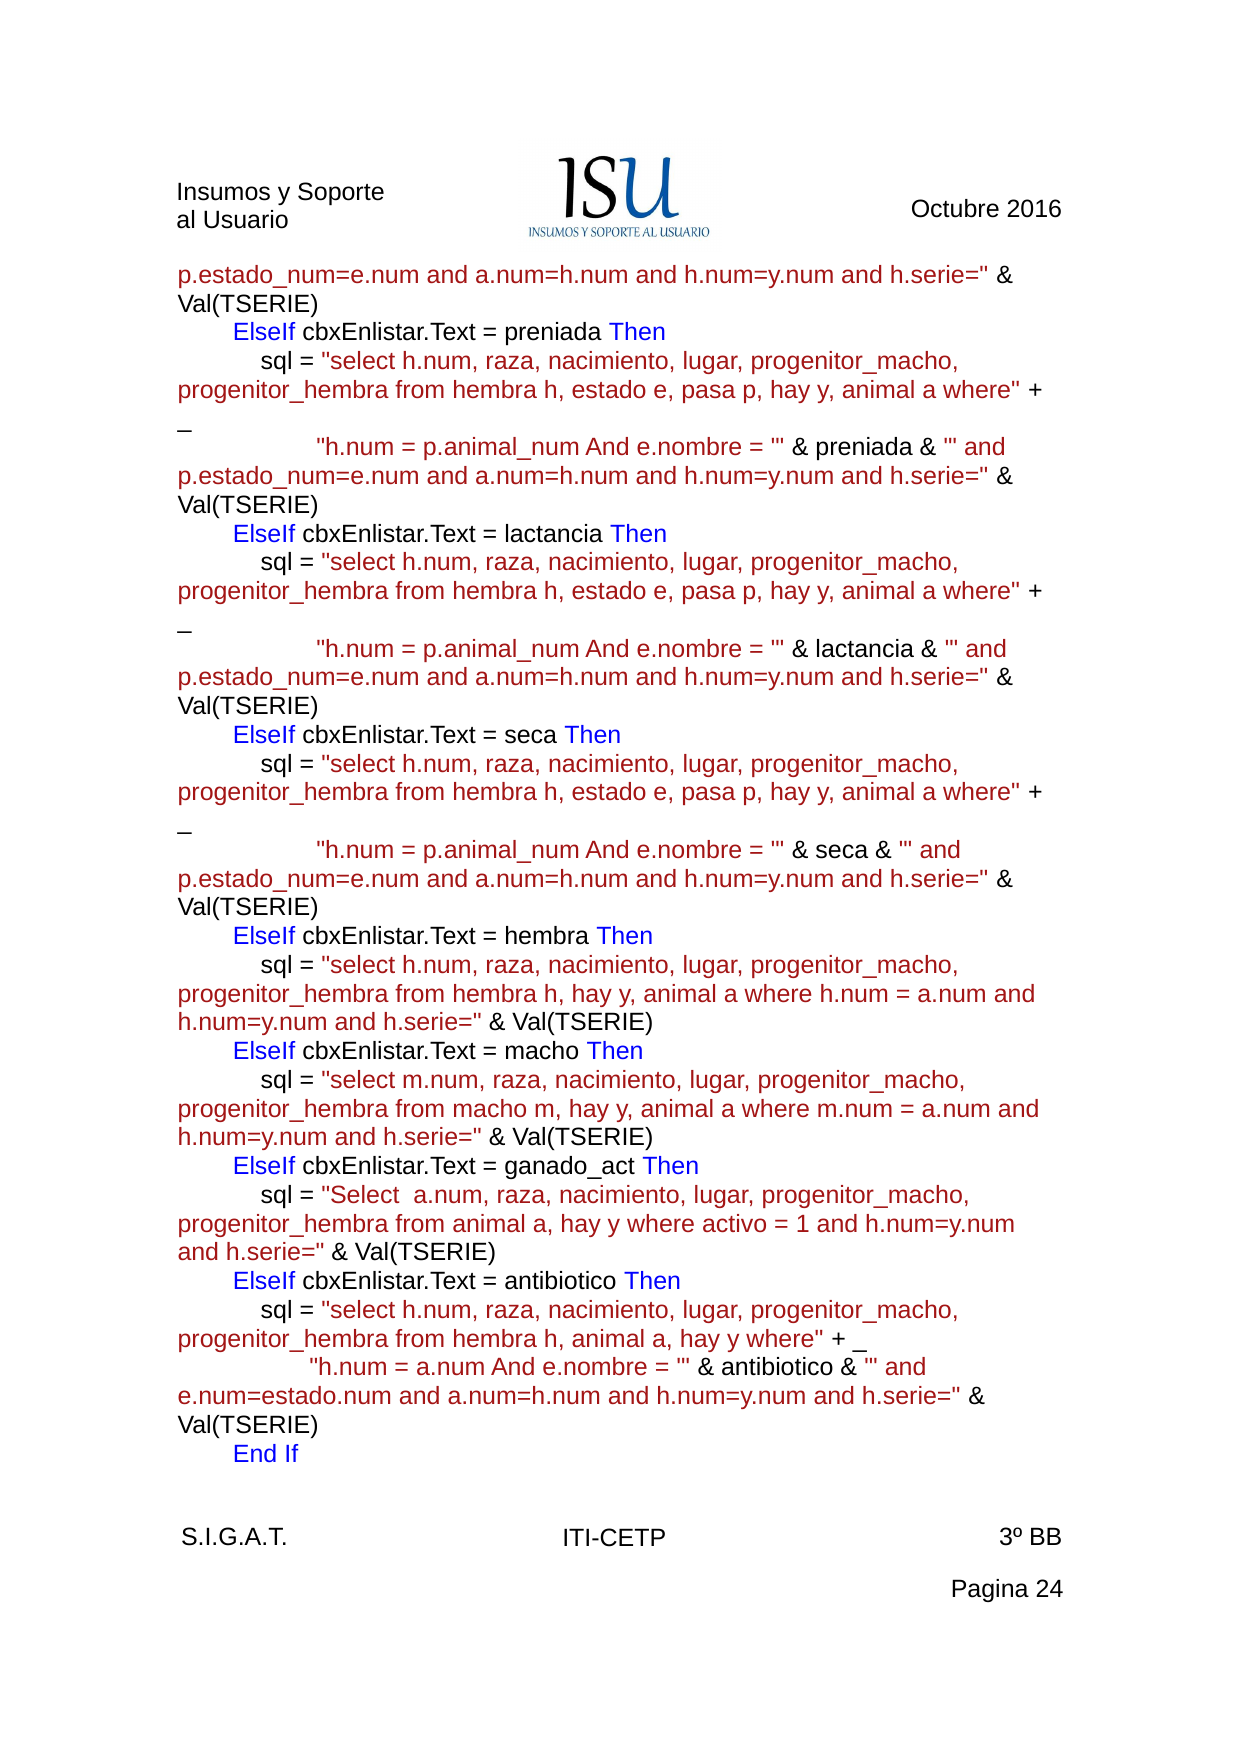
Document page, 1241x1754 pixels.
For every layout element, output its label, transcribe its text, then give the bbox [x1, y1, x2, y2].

text sql = "select h.num, raza, nacimiento, lugar, progenitor_macho, progenitor_hembra from hembra h, estado e, pasa p, hay y, animal a where" + _ [177, 748, 1063, 835]
text ElseIf cbxEnlistar.Text = seca Then [177, 720, 1063, 748]
text "h.num = p.animal_num And e.nombre = '" & preniada & "' and p.estado_num=e.num and a.num=h.num and h.num=y.num and h.serie=" & Val(TSERIE) [177, 432, 1063, 518]
text ElseIf cbxEnlistar.Text = hembra Then [177, 921, 1063, 950]
text "h.num = p.animal_num And e.nombre = '" & lactancia & "' and p.estado_num=e.num and a.num=h.num and h.num=y.num and h.serie=" & Val(TSERIE) [177, 633, 1063, 720]
text "h.num = a.num And e.nombre = '" & antibiotico & "' and e.num=estado.num and a.num=h.num and h.num=y.num and h.serie=" & Val(TSERIE) [177, 1352, 1063, 1438]
text ElseIf cbxEnlistar.Text = antibiotico Then [177, 1266, 1063, 1295]
picture [517, 138, 723, 252]
text ElseIf cbxEnlistar.Text = macho Then [177, 1036, 1063, 1065]
text sql = "select h.num, raza, nacimiento, lugar, progenitor_macho, progenitor_hembra from hembra h, animal a, hay y where" + _ [177, 1295, 1063, 1352]
text ElseIf cbxEnlistar.Text = ganado_act Then [177, 1151, 1063, 1180]
text sql = "select h.num, raza, nacimiento, lugar, progenitor_macho, progenitor_hembra from hembra h, estado e, pasa p, hay y, animal a where" + _ [177, 547, 1063, 633]
text sql = "select h.num, raza, nacimiento, lugar, progenitor_macho, progenitor_hembra from hembra h, hay y, animal a where h.num = a.num and h.num=y.num and h.serie=" & Val(TSERIE) [177, 950, 1063, 1036]
text ElseIf cbxEnlistar.Text = lactancia Then [177, 518, 1063, 547]
text ElseIf cbxEnlistar.Text = preniada Then [177, 317, 1063, 346]
text sql = "Select a.num, raza, nacimiento, lugar, progenitor_macho, progenitor_hembra from animal a, hay y where activo = 1 and h.num=y.num and h.serie=" & Val(TSERIE) [177, 1180, 1063, 1266]
text End If [177, 1438, 1063, 1467]
text sql = "select m.num, raza, nacimiento, lugar, progenitor_macho, progenitor_hembra from macho m, hay y, animal a where m.num = a.num and h.num=y.num and h.serie=" & Val(TSERIE) [177, 1065, 1063, 1151]
text "h.num = p.animal_num And e.nombre = '" & seca & "' and p.estado_num=e.num and a.num=h.num and h.num=y.num and h.serie=" & Val(TSERIE) [177, 835, 1063, 921]
text p.estado_num=e.num and a.num=h.num and h.num=y.num and h.serie=" & Val(TSERIE) [177, 260, 1063, 317]
text sql = "select h.num, raza, nacimiento, lugar, progenitor_macho, progenitor_hembra from hembra h, estado e, pasa p, hay y, animal a where" + _ [177, 346, 1063, 432]
